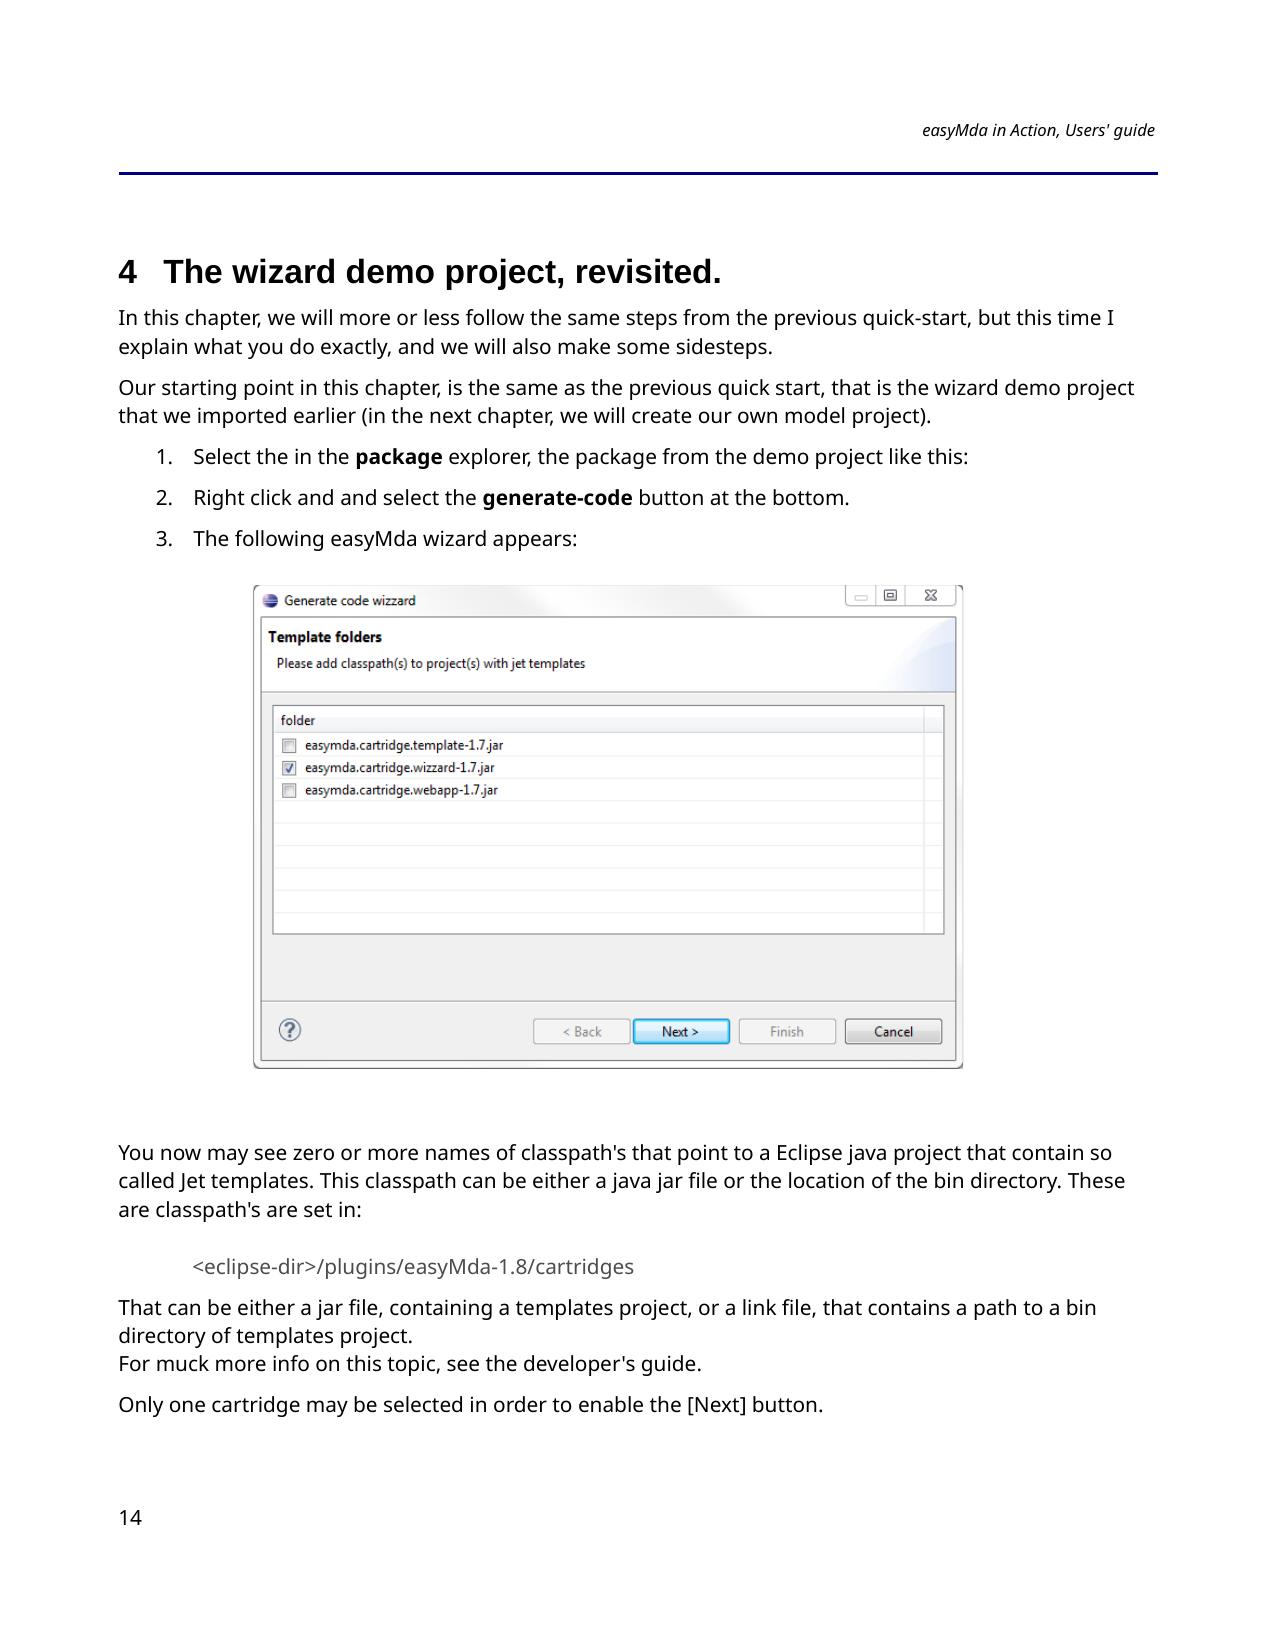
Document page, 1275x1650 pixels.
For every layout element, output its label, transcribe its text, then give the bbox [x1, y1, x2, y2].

text Our starting point in this chapter, is the same as the previous quick start, that is the wizard demo project that we imported earlier (in the next chapter, we will create our own model project). [118, 373, 1157, 429]
text You now may see zero or more names of classpath's that point to a Eclipse java project that contain so called Jet templates. This classpath can be either a java jar file or the location of the bin directory. These are classpath's are set in: <eclipse-dir>/plugins/easyMda-1.8/cartridges [118, 1138, 1157, 1280]
list Right click and and select the generate-code button at the bottom. [156, 483, 1157, 511]
list Select the in the package explorer, the package from the demo project like this: [156, 442, 1157, 471]
list The following easyMda wizard appears: [156, 524, 1157, 552]
text Only one cartridge may be selected in order to enable the [Next] button. [118, 1391, 1157, 1419]
text That can be either a jar file, containing a templates project, or a link file, that contains a path to a bin directory of templates project. For muck more info on this topic, see the developer's guide. [118, 1293, 1157, 1378]
picture [253, 585, 964, 1069]
subtitle The wizard demo project, revisited. [118, 252, 1157, 291]
text In this chapter, we will more or less follow the same steps from the previous quick-start, but this time I explain what you do exactly, and we will also make some sidesteps. [118, 303, 1157, 360]
